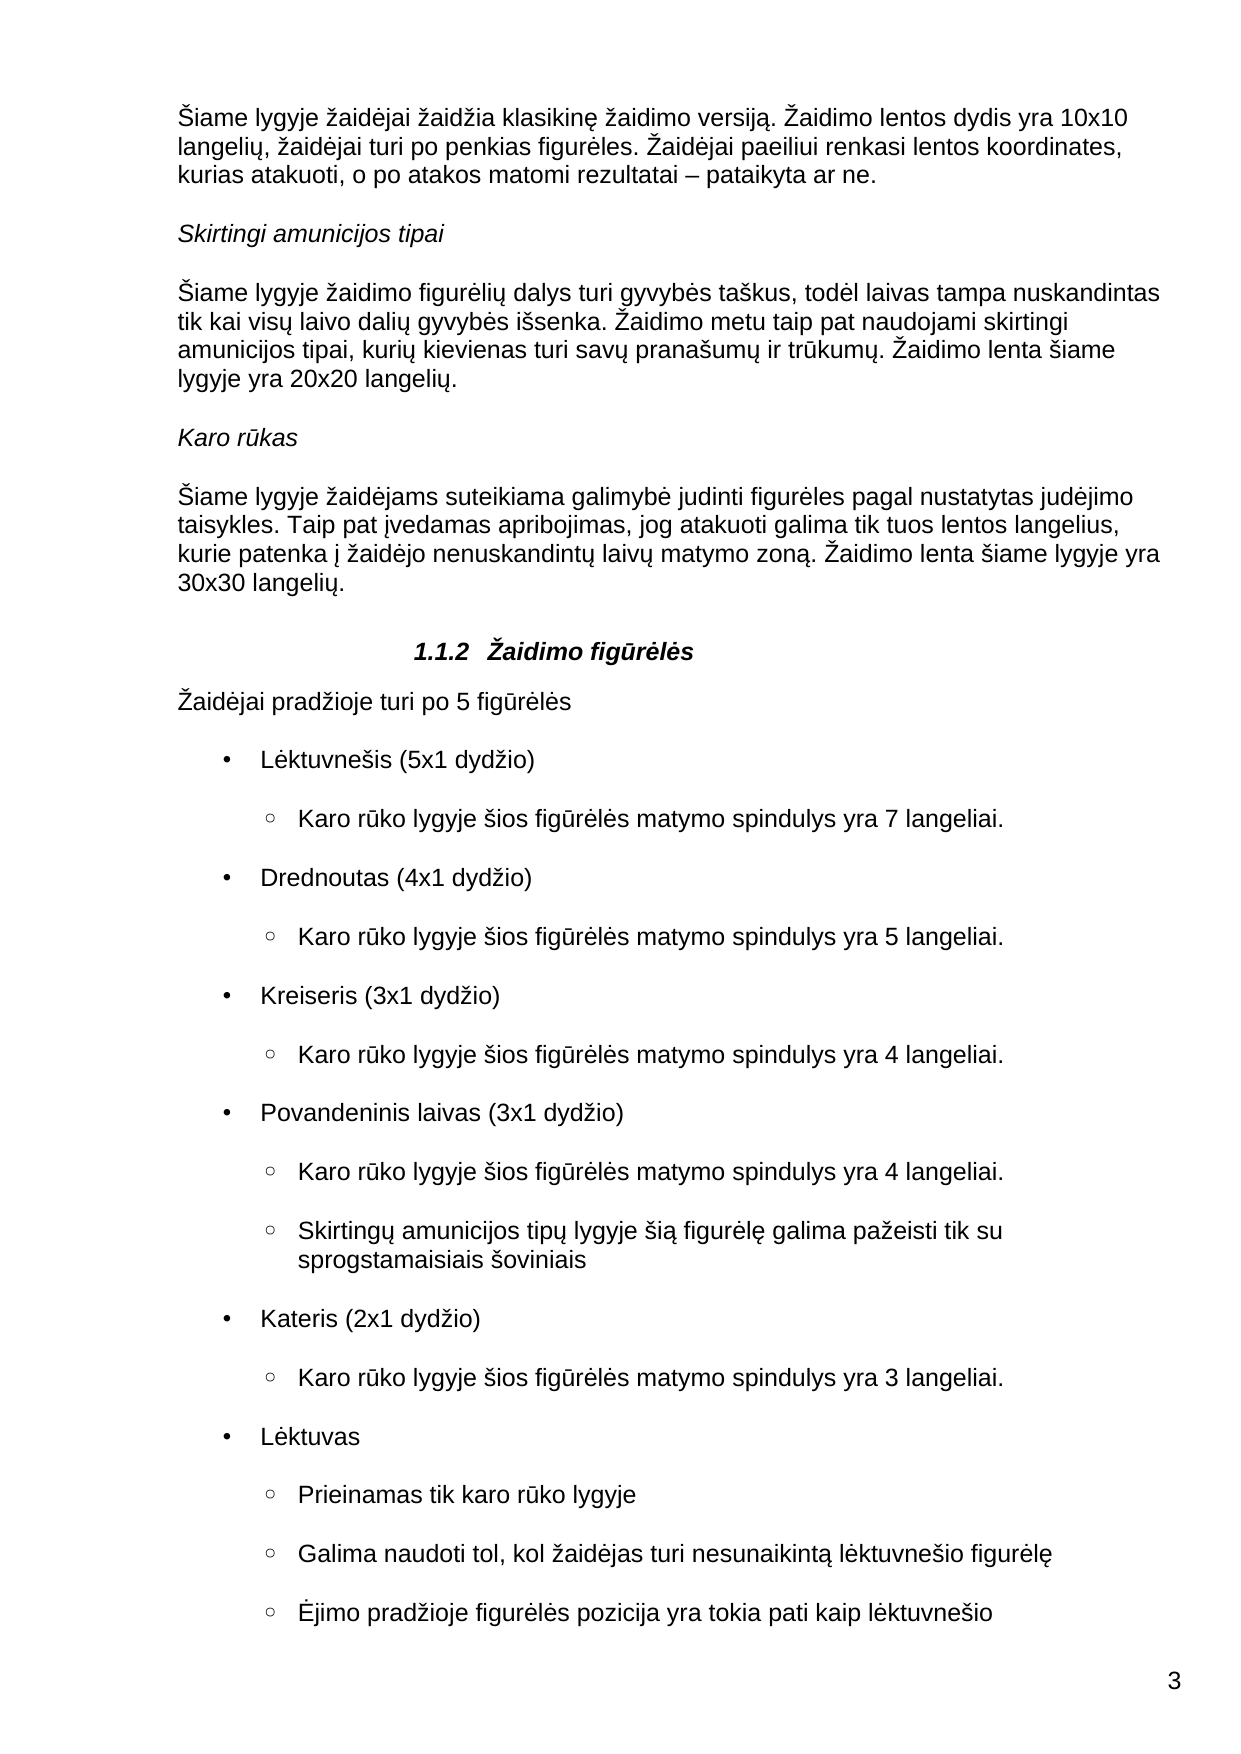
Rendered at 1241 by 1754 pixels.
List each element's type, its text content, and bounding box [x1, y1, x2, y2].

list Karo rūko lygyje šios figūrėlės matymo spindulys yra 4 langeliai. [260, 1157, 1181, 1186]
list Kreiseris (3x1 dydžio) [223, 981, 1181, 1009]
list Drednoutas (4x1 dydžio) [223, 863, 1181, 892]
text Šiame lygyje žaidimo figurėlių dalys turi gyvybės taškus, todėl laivas tampa nuskandintas tik kai visų laivo dalių gyvybės išsenka. Žaidimo metu taip pat naudojami skirtingi amunicijos tipai, kurių kievienas turi savų pranašumų ir trūkumų. Žaidimo lenta šiame lygyje yra 20x20 langelių. [177, 278, 1181, 393]
text Šiame lygyje žaidėjams suteikiama galimybė judinti figurėles pagal nustatytas judėjimo taisykles. Taip pat įvedamas apribojimas, jog atakuoti galima tik tuos lentos langelius, kurie patenka į žaidėjo nenuskandintų laivų matymo zoną. Žaidimo lenta šiame lygyje yra 30x30 langelių. [177, 482, 1181, 597]
subtitle Žaidimo figūrėlės [413, 637, 1181, 665]
text Žaidėjai pradžioje turi po 5 figūrėlės [177, 687, 1181, 715]
list Lėktuvas [223, 1421, 1181, 1450]
list Kateris (2x1 dydžio) [223, 1304, 1181, 1333]
list Ėjimo pradžioje figurėlės pozicija yra tokia pati kaip lėktuvnešio [260, 1598, 1181, 1627]
text Šiame lygyje žaidėjai žaidžia klasikinę žaidimo versiją. Žaidimo lentos dydis yra 10x10 langelių, žaidėjai turi po penkias figurėles. Žaidėjai paeiliui renkasi lentos koordinates, kurias atakuoti, o po atakos matomi rezultatai – pataikyta ar ne. [177, 103, 1181, 189]
list Karo rūko lygyje šios figūrėlės matymo spindulys yra 3 langeliai. [260, 1363, 1181, 1391]
text Karo rūkas [177, 423, 1181, 452]
list Prieinamas tik karo rūko lygyje [260, 1480, 1181, 1509]
list Povandeninis laivas (3x1 dydžio) [223, 1098, 1181, 1127]
list Karo rūko lygyje šios figūrėlės matymo spindulys yra 5 langeliai. [260, 922, 1181, 951]
list Skirtingų amunicijos tipų lygyje šią figurėlę galima pažeisti tik su sprogstamaisiais šoviniais [260, 1216, 1181, 1274]
list Galima naudoti tol, kol žaidėjas turi nesunaikintą lėktuvnešio figurėlę [260, 1539, 1181, 1568]
text Skirtingi amunicijos tipai [177, 219, 1181, 248]
list Lėktuvnešis (5x1 dydžio) [223, 745, 1181, 774]
list Karo rūko lygyje šios figūrėlės matymo spindulys yra 4 langeliai. [260, 1039, 1181, 1068]
list Karo rūko lygyje šios figūrėlės matymo spindulys yra 7 langeliai. [260, 804, 1181, 833]
